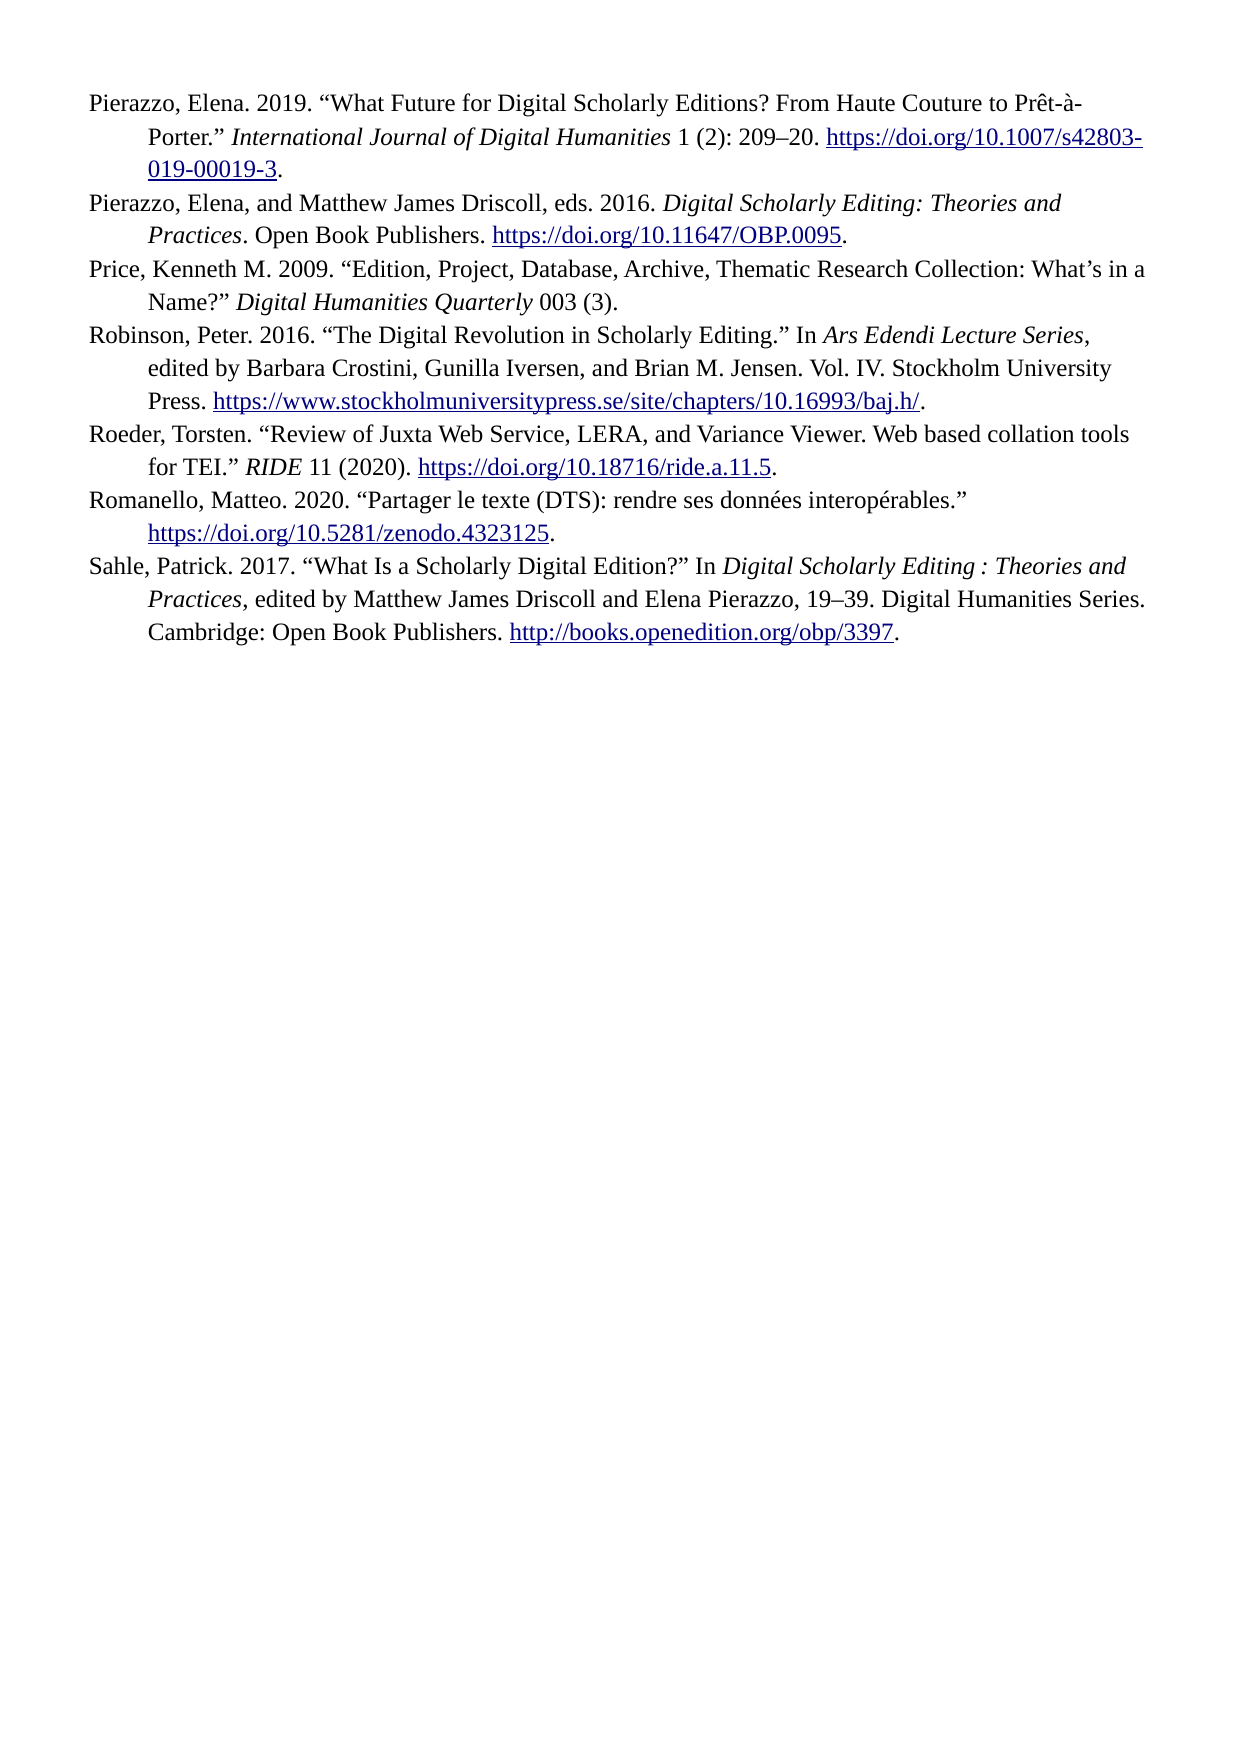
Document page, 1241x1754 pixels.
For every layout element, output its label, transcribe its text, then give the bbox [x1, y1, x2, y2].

text Pierazzo, Elena, and Matthew James Driscoll, eds. 2016. Digital Scholarly Editing: Theories and Practices. Open Book Publishers. https://doi.org/10.11647/OBP.0095. [88, 188, 1152, 249]
text Romanello, Matteo. 2020. “Partager le texte (DTS): rendre ses données interopérables.” https://doi.org/10.5281/zenodo.4323125. [88, 485, 1152, 547]
text Pierazzo, Elena. 2019. “What Future for Digital Scholarly Editions? From Haute Couture to Prêt-à-Porter.” International Journal of Digital Humanities 1 (2): 209–20. https://doi.org/10.1007/s42803-019-00019-3. [88, 88, 1152, 183]
text Roeder, Torsten. “Review of Juxta Web Service, LERA, and Variance Viewer. Web based collation tools for TEI.” RIDE 11 (2020). https://doi.org/10.18716/ride.a.11.5. [88, 419, 1152, 481]
text Sahle, Patrick. 2017. “What Is a Scholarly Digital Edition?” In Digital Scholarly Editing : Theories and Practices, edited by Matthew James Driscoll and Elena Pierazzo, 19–39. Digital Humanities Series. Cambridge: Open Book Publishers. http://books.openedition.org/obp/3397. [88, 551, 1152, 646]
text Price, Kenneth M. 2009. “Edition, Project, Database, Archive, Thematic Research Collection: What’s in a Name?” Digital Humanities Quarterly 003 (3). [88, 254, 1152, 315]
text Robinson, Peter. 2016. “The Digital Revolution in Scholarly Editing.” In Ars Edendi Lecture Series, edited by Barbara Crostini, Gunilla Iversen, and Brian M. Jensen. Vol. IV. Stockholm University Press. https://www.stockholmuniversitypress.se/site/chapters/10.16993/baj.h/. [88, 320, 1152, 414]
